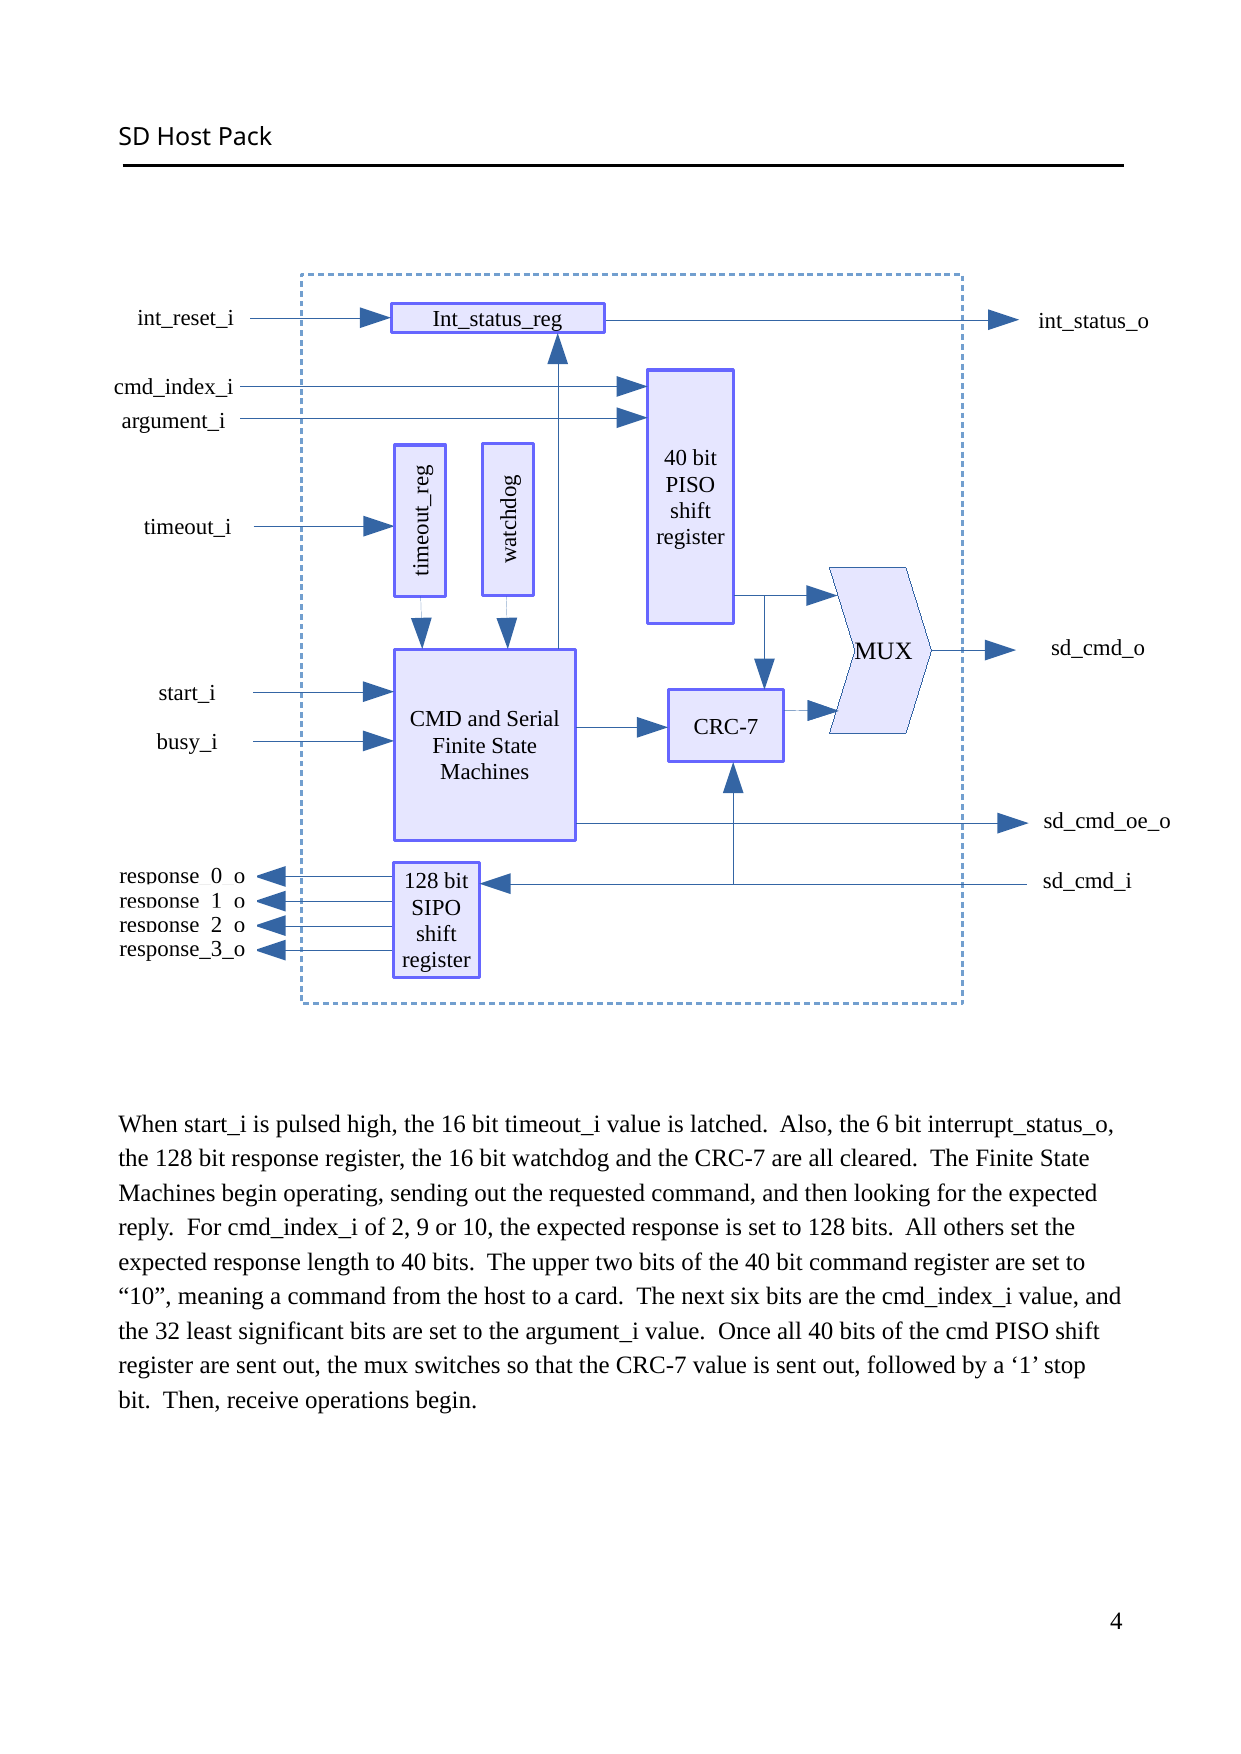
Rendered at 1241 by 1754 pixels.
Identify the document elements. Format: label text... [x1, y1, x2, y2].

text When start_i is pulsed high, the 16 bit timeout_i value is latched. Also, the 6 bit interrupt_status_o, the 128 bit response register, the 16 bit watchdog and the CRC-7 are all cleared. The Finite State Machines begin operating, sending out the requested command, and then looking for the expected reply. For cmd_index_i of 2, 9 or 10, the expected response is set to 128 bits. All others set the expected response length to 40 bits. The upper two bits of the 40 bit command register are set to “10”, meaning a command from the host to a card. The next six bits are the cmd_index_i value, and the 32 least significant bits are set to the argument_i value. Once all 40 bits of the cmd PISO shift register are sent out, the mux switches so that the CRC-7 value is sent out, followed by a ‘1’ stop bit. Then, receive operations begin. [118, 1109, 1122, 1413]
